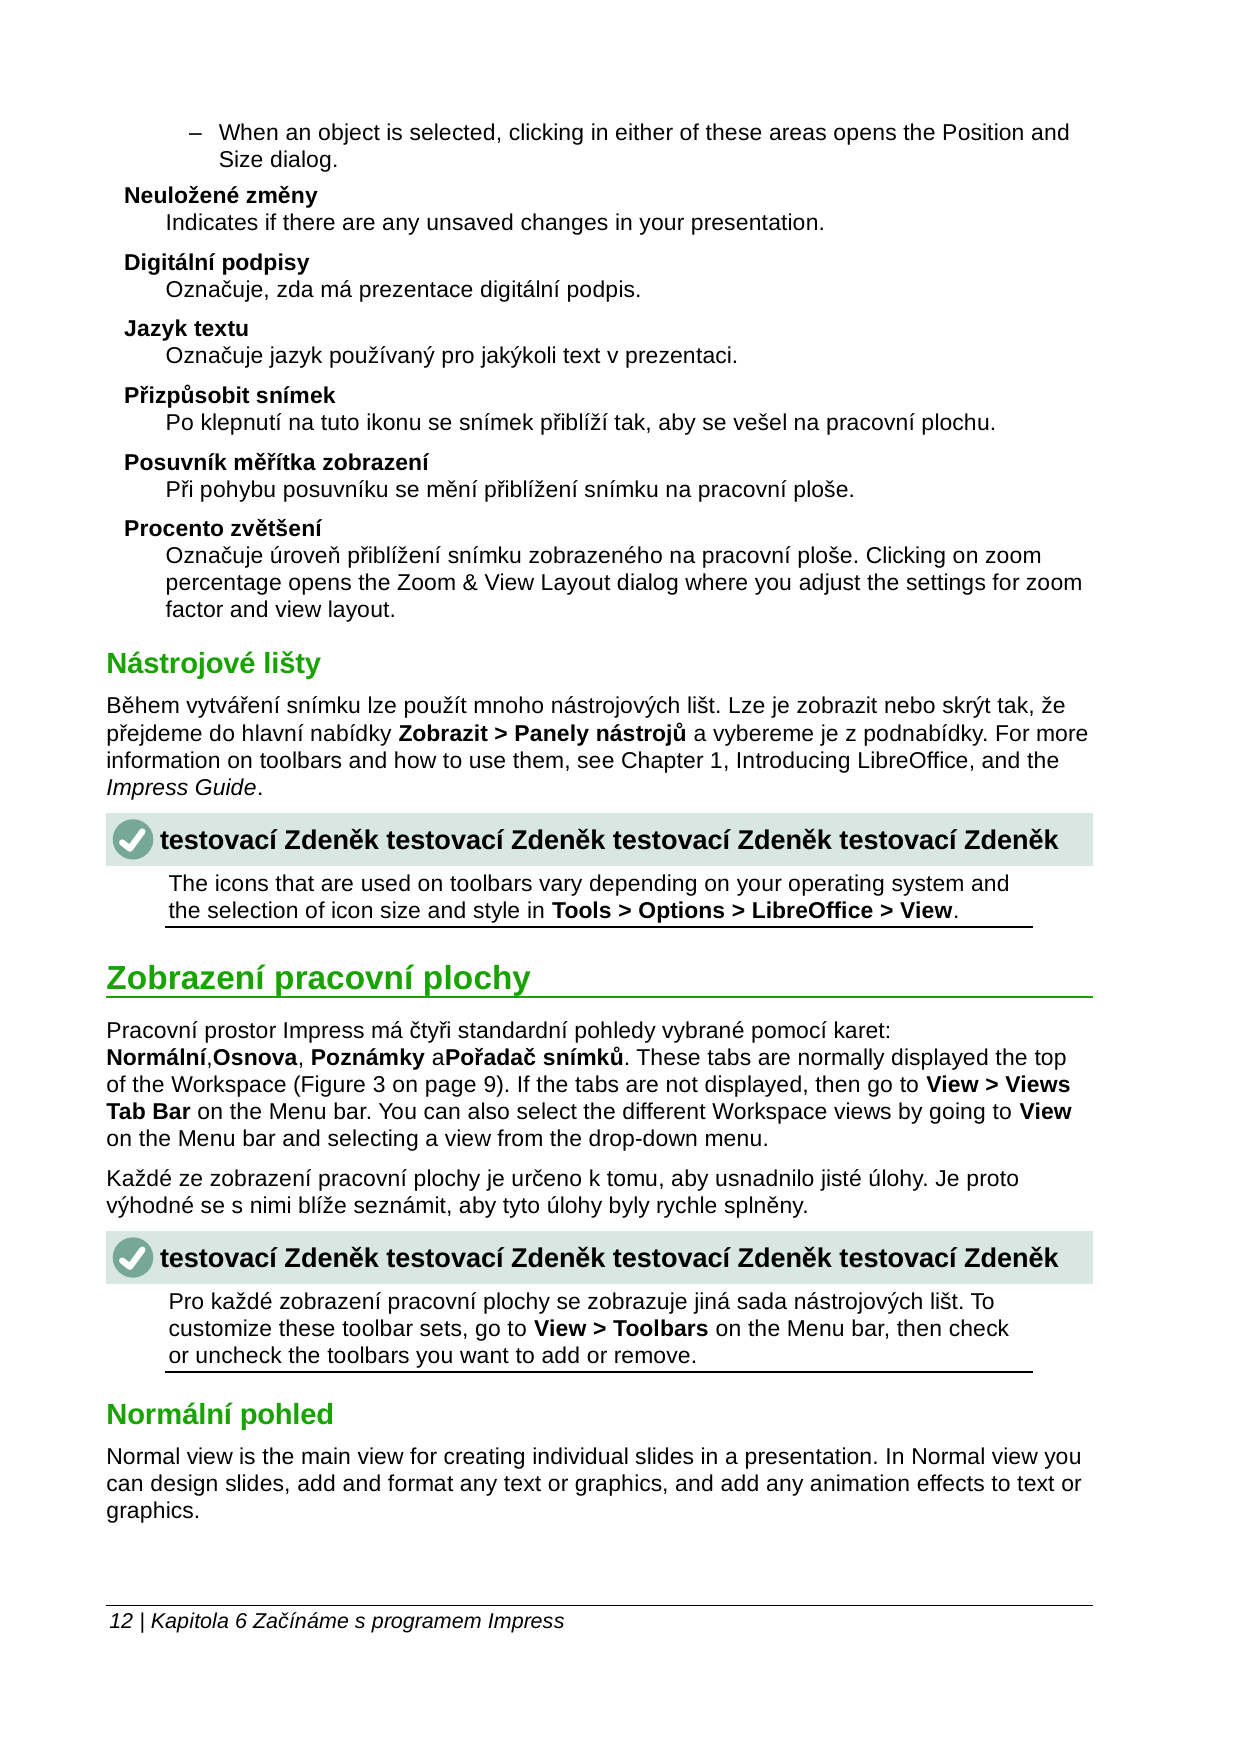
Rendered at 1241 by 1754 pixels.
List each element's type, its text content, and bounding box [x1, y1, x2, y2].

text Jazyk textu [124, 314, 1093, 342]
text Posuvník měřítka zobrazení [124, 448, 1093, 475]
text Přizpůsobit snímek [124, 381, 1093, 408]
text Označuje, zda má prezentace digitální podpis. [165, 275, 1093, 302]
text Neuložené změny [124, 181, 1093, 208]
subtitle testovací Zdeněk testovací Zdeněk testovací Zdeněk testovací Zdeněk [106, 1231, 1093, 1284]
text Normal view is the main view for creating individual slides in a presentation. In Normal view you can design slides, add and format any text or graphics, and add any animation effects to text or graphics. [106, 1442, 1093, 1524]
text Označuje jazyk používaný pro jakýkoli text v prezentaci. [165, 342, 1093, 369]
text Označuje úroveň přiblížení snímku zobrazeného na pracovní ploše. Clicking on zoom percentage opens the Zoom & View Layout dialog where you adjust the settings for zoom factor and view layout. [165, 542, 1093, 623]
text Pracovní prostor Impress má čtyři standardní pohledy vybrané pomocí karet: Normální,Osnova, Poznámky aPořadač snímků. These tabs are normally displayed the top of the Workspace (Figure 3 on page 7). If the tabs are not displayed, then go to View > Views Tab Bar on the Menu bar. You can also select the different Workspace views by going to View on the Menu bar and selecting a view from the drop-down menu. [106, 1016, 1093, 1152]
text Pro každé zobrazení pracovní plochy se zobrazuje jiná sada nástrojových lišt. To customize these toolbar sets, go to View > Toolbars on the Menu bar, then check or uncheck the toolbars you want to add or remove. [165, 1284, 1033, 1371]
subtitle Normální pohled [106, 1397, 1093, 1431]
text Během vytváření snímku lze použít mnoho nástrojových lišt. Lze je zobrazit nebo skrýt tak, že přejdeme do hlavní nabídky Zobrazit > Panely nástrojů a vybereme je z podnabídky. For more information on toolbars and how to use them, see Chapter 1, Introducing LibreOffice, and the Impress Guide. [106, 692, 1093, 800]
subtitle Zobrazení pracovní plochy [106, 958, 1093, 996]
text The icons that are used on toolbars vary depending on your operating system and the selection of icon size and style in Tools > Options > LibreOffice > View. [165, 866, 1033, 926]
text Každé ze zobrazení pracovní plochy je určeno k tomu, aby usnadnilo jisté úlohy. Je proto výhodné se s nimi blíže seznámit, aby tyto úlohy byly rychle splněny. [106, 1164, 1093, 1218]
text Procento zvětšení [124, 514, 1093, 542]
subtitle testovací Zdeněk testovací Zdeněk testovací Zdeněk testovací Zdeněk [106, 813, 1093, 866]
list When an object is selected, clicking in either of these areas opens the Position and Size dialog. [189, 118, 1093, 172]
text Po klepnutí na tuto ikonu se snímek přiblíží tak, aby se vešel na pracovní plochu. [165, 408, 1093, 435]
text Při pohybu posuvníku se mění přiblížení snímku na pracovní ploše. [165, 475, 1093, 502]
subtitle Nástrojové lišty [106, 646, 1093, 680]
text Indicates if there are any unsaved changes in your presentation. [165, 208, 1093, 235]
text Digitální podpisy [124, 248, 1093, 275]
